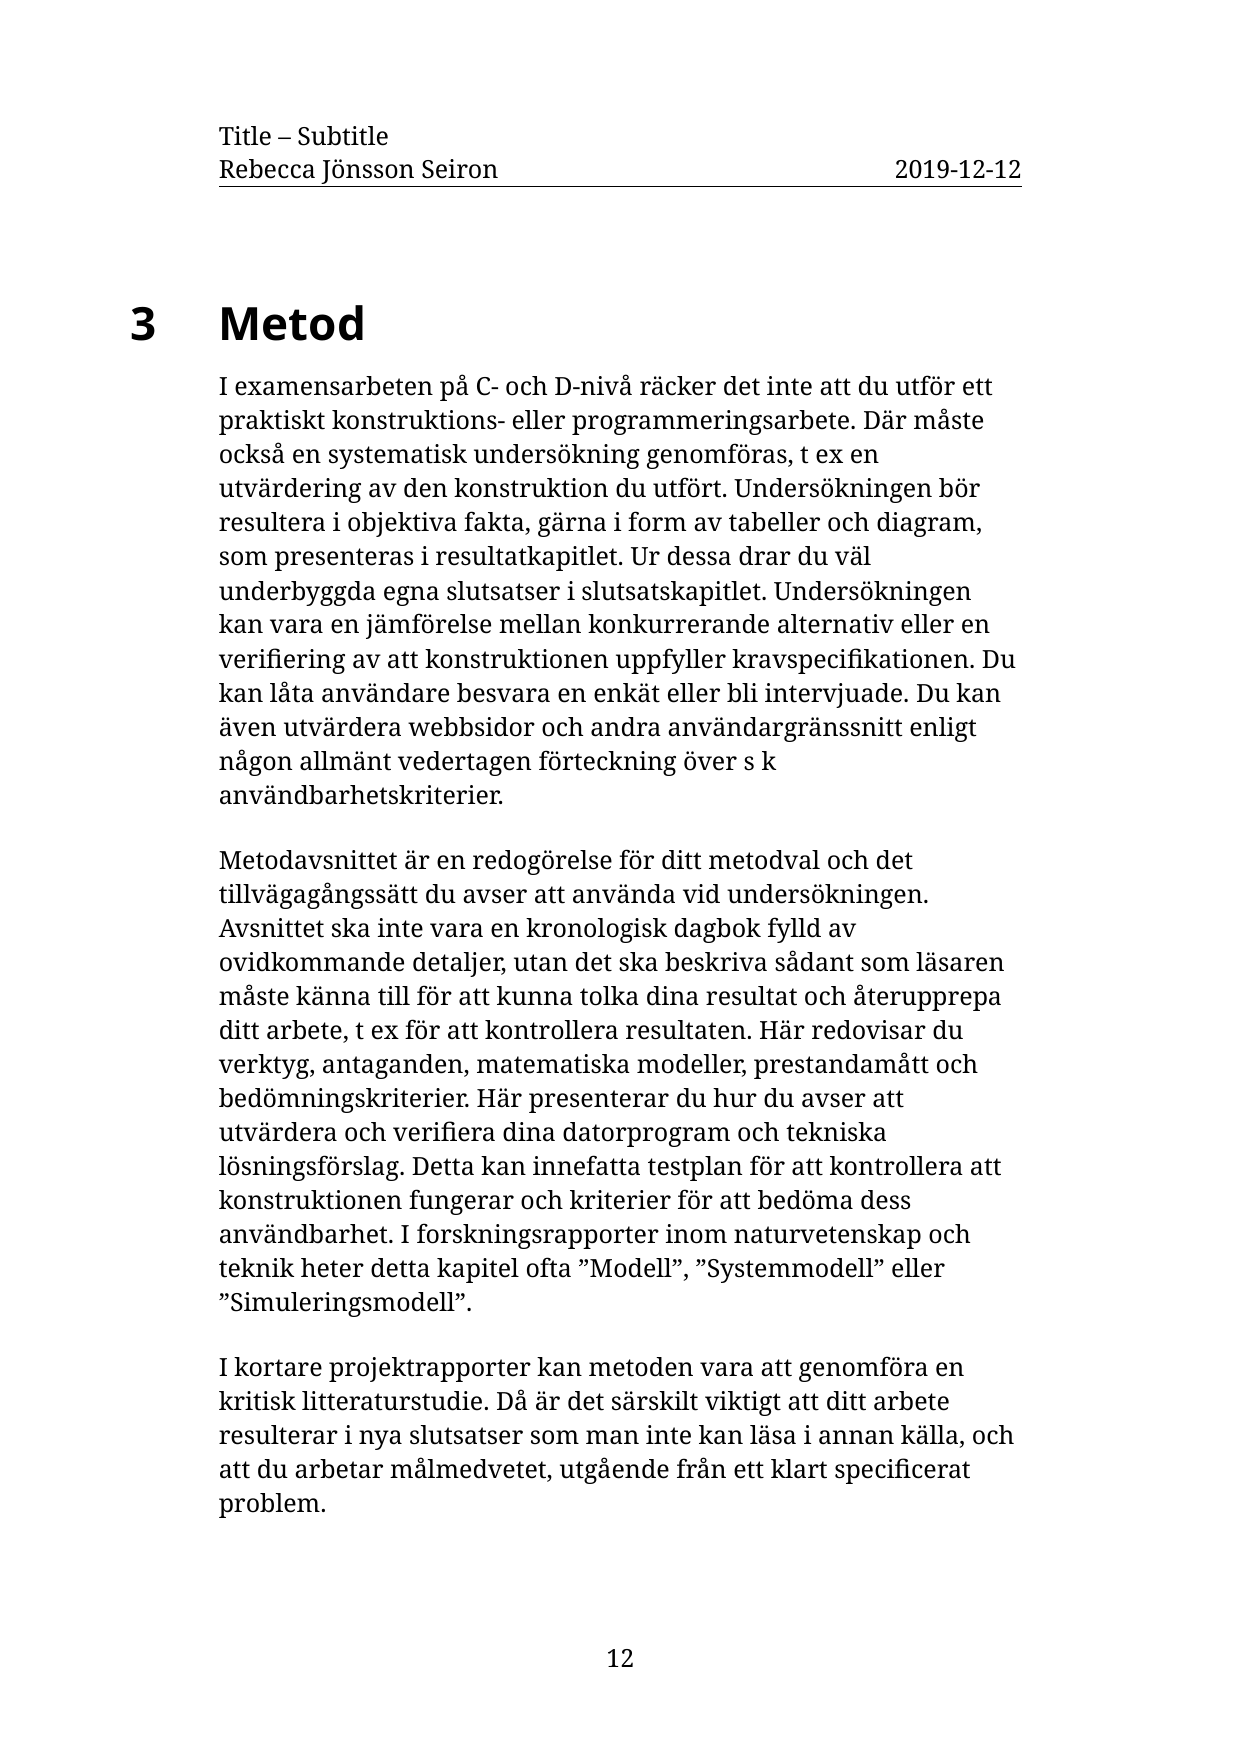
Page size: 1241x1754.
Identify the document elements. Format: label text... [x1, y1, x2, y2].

text I kortare projektrapporter kan metoden vara att genomföra en kritisk litteraturstudie. Då är det särskilt viktigt att ditt arbete resulterar i nya slutsatser som man inte kan läsa i annan källa, och att du arbetar målmedvetet, utgående från ett klart specificerat problem. [218, 1350, 1022, 1520]
text Metodavsnittet är en redogörelse för ditt metodval och det tillvägagångssätt du avser att använda vid undersökningen. Avsnittet ska inte vara en kronologisk dagbok fylld av ovidkommande detaljer, utan det ska beskriva sådant som läsaren måste känna till för att kunna tolka dina resultat och återupprepa ditt arbete, t ex för att kontrollera resultaten. Här redovisar du verktyg, antaganden, matematiska modeller, prestandamått och bedömningskriterier. Här presenterar du hur du avser att utvärdera och verifiera dina datorprogram och tekniska lösningsförslag. Detta kan innefatta testplan för att kontrollera att konstruktionen fungerar och kriterier för att bedöma dess användbarhet. I forskningsrapporter inom naturvetenskap och teknik heter detta kapitel ofta ”Modell”, ”Systemmodell” eller ”Simuleringsmodell”. [218, 842, 1022, 1319]
text I examensarbeten på C- och D-nivå räcker det inte att du utför ett praktiskt konstruktions- eller programmeringsarbete. Där måste också en systematisk undersökning genomföras, t ex en utvärdering av den konstruktion du utfört. Undersökningen bör resultera i objektiva fakta, gärna i form av tabeller och diagram, som presenteras i resultatkapitlet. Ur dessa drar du väl underbyggda egna slutsatser i slutsatskapitlet. Undersökningen kan vara en jämförelse mellan konkurrerande alternativ eller en verifiering av att konstruktionen uppfyller kravspecifikationen. Du kan låta användare besvara en enkät eller bli intervjuade. Du kan även utvärdera webbsidor och andra användargränssnitt enligt någon allmänt vedertagen förteckning över s k användbarhetskriterier. [218, 369, 1022, 812]
subtitle Metod [130, 291, 1022, 353]
